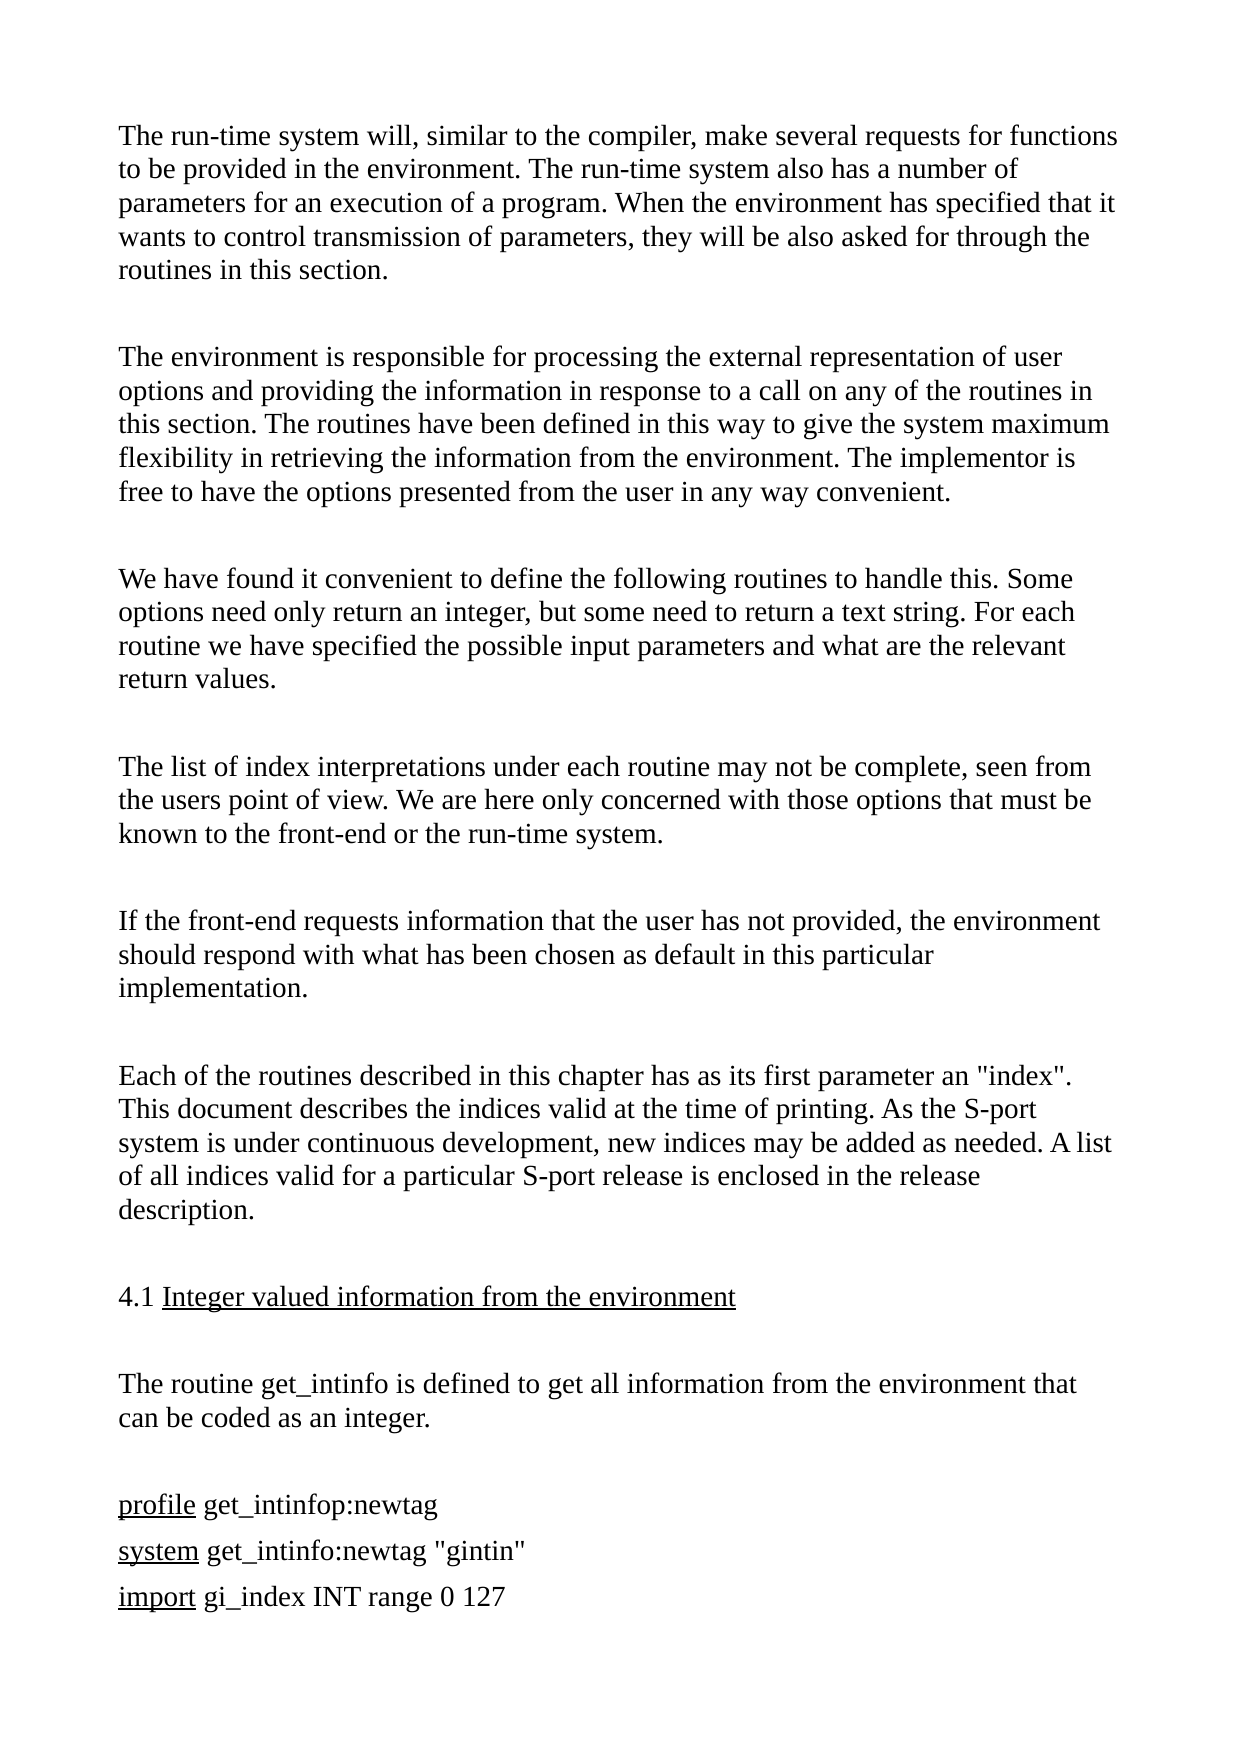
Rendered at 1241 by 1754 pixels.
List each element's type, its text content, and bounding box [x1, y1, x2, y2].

text import gi_index INT range 0 127 [118, 1579, 1122, 1613]
text system get_intinfo:newtag "gintin" [118, 1533, 1122, 1567]
text The list of index interpretations under each routine may not be complete, seen from the users point of view. We are here only concerned with those options that must be known to the front-end or the run-time system. [118, 749, 1122, 849]
text The run-time system will, similar to the compiler, make several requests for functions to be provided in the environment. The run-time system also has a number of parameters for an execution of a program. When the environment has specified that it wants to control transmission of parameters, they will be also asked for through the routines in this section. [118, 118, 1122, 286]
text We have found it convenient to define the following routines to handle this. Some options need only return an integer, but some need to return a text string. For each routine we have specified the possible input parameters and what are the relevant return values. [118, 561, 1122, 695]
text If the front-end requests information that the user has not provided, the environment should respond with what has been chosen as default in this particular implementation. [118, 903, 1122, 1004]
text 4.1 Integer valued information from the environment [118, 1279, 1122, 1313]
text The routine get_intinfo is defined to get all information from the environment that can be coded as an integer. [118, 1366, 1122, 1433]
text profile get_intinfop:newtag [118, 1487, 1122, 1521]
text Each of the routines described in this chapter has as its first parameter an "index". This document describes the indices valid at the time of printing. As the S-port system is under continuous development, new indices may be added as needed. A list of all indices valid for a particular S-port release is enclosed in the release description. [118, 1058, 1122, 1225]
text The environment is responsible for processing the external representation of user options and providing the information in response to a call on any of the routines in this section. The routines have been defined in this way to give the system maximum flexibility in retrieving the information from the environment. The implementor is free to have the options presented from the user in any way convenient. [118, 339, 1122, 507]
